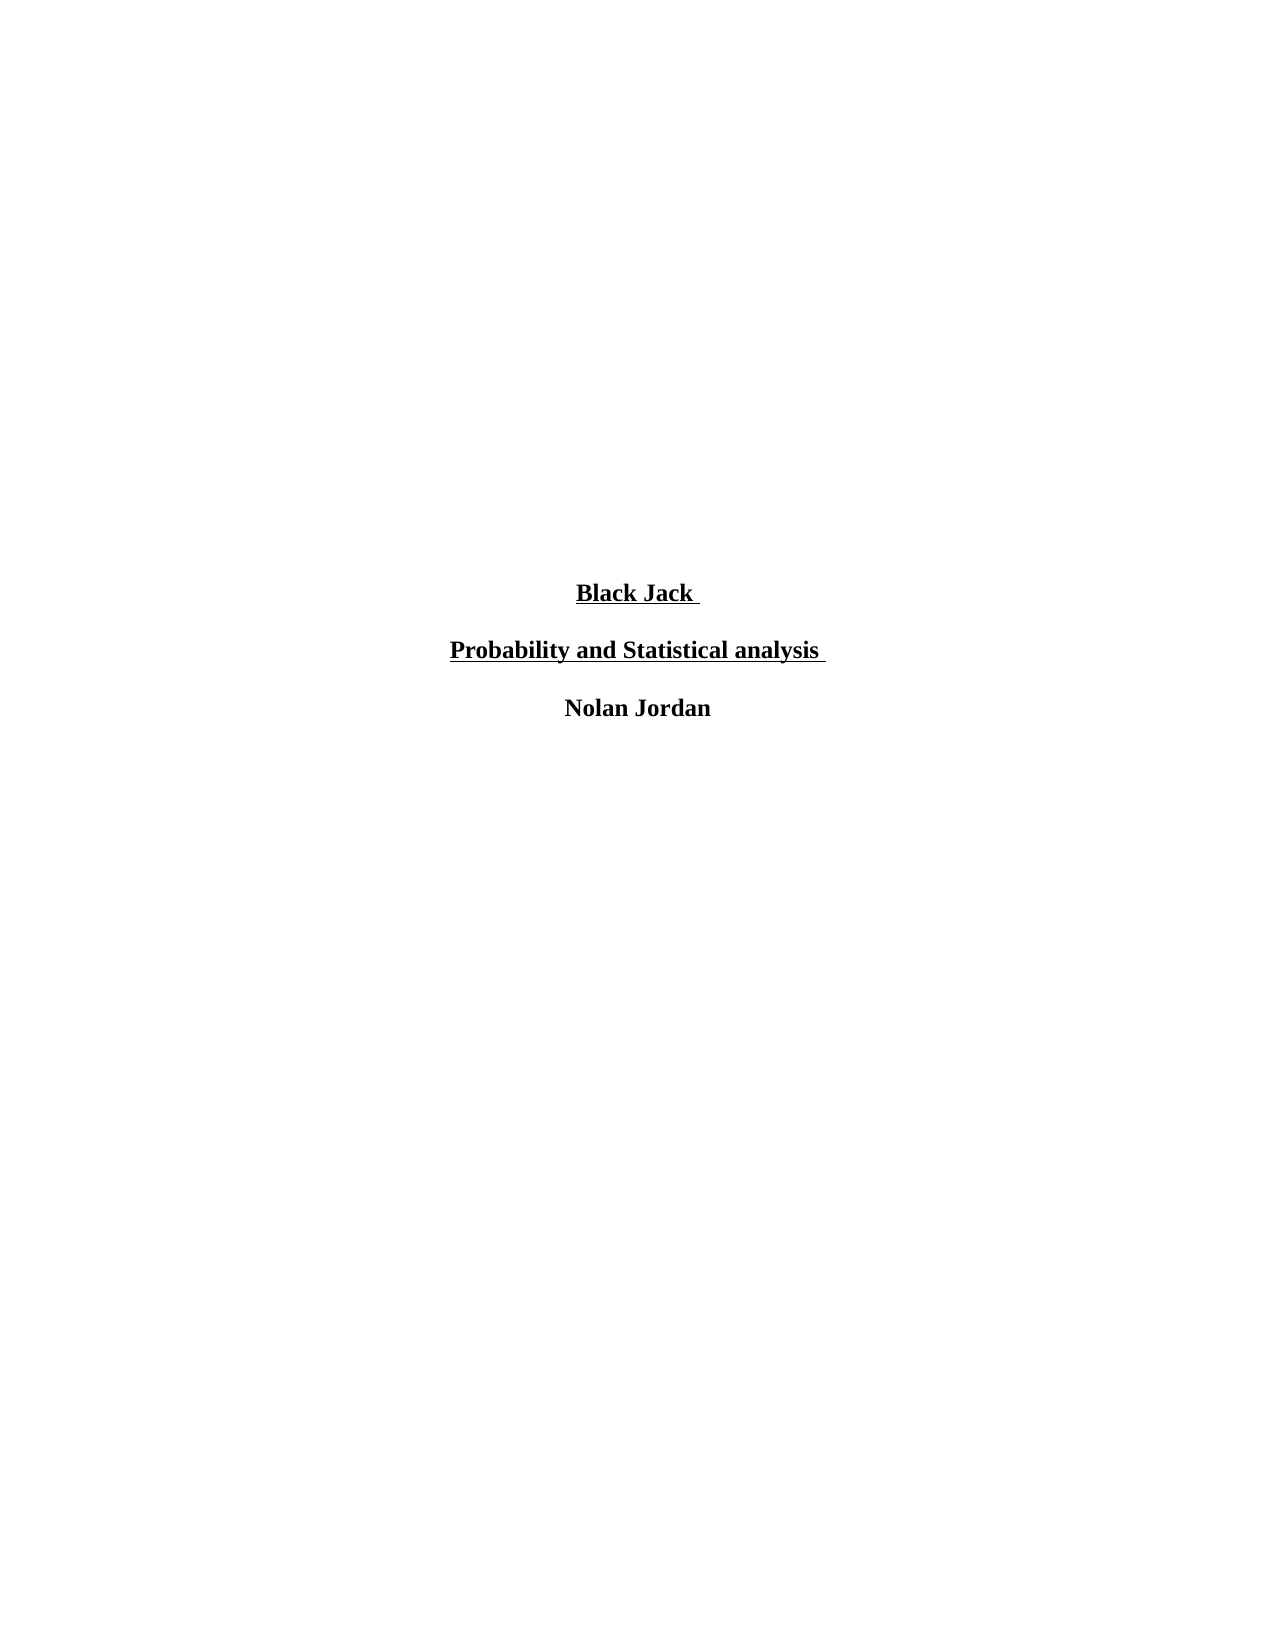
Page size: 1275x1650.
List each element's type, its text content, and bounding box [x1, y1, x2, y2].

text Black Jack [118, 578, 1157, 607]
text Nolan Jordan [118, 693, 1157, 722]
text Probability and Statistical analysis [118, 636, 1157, 664]
